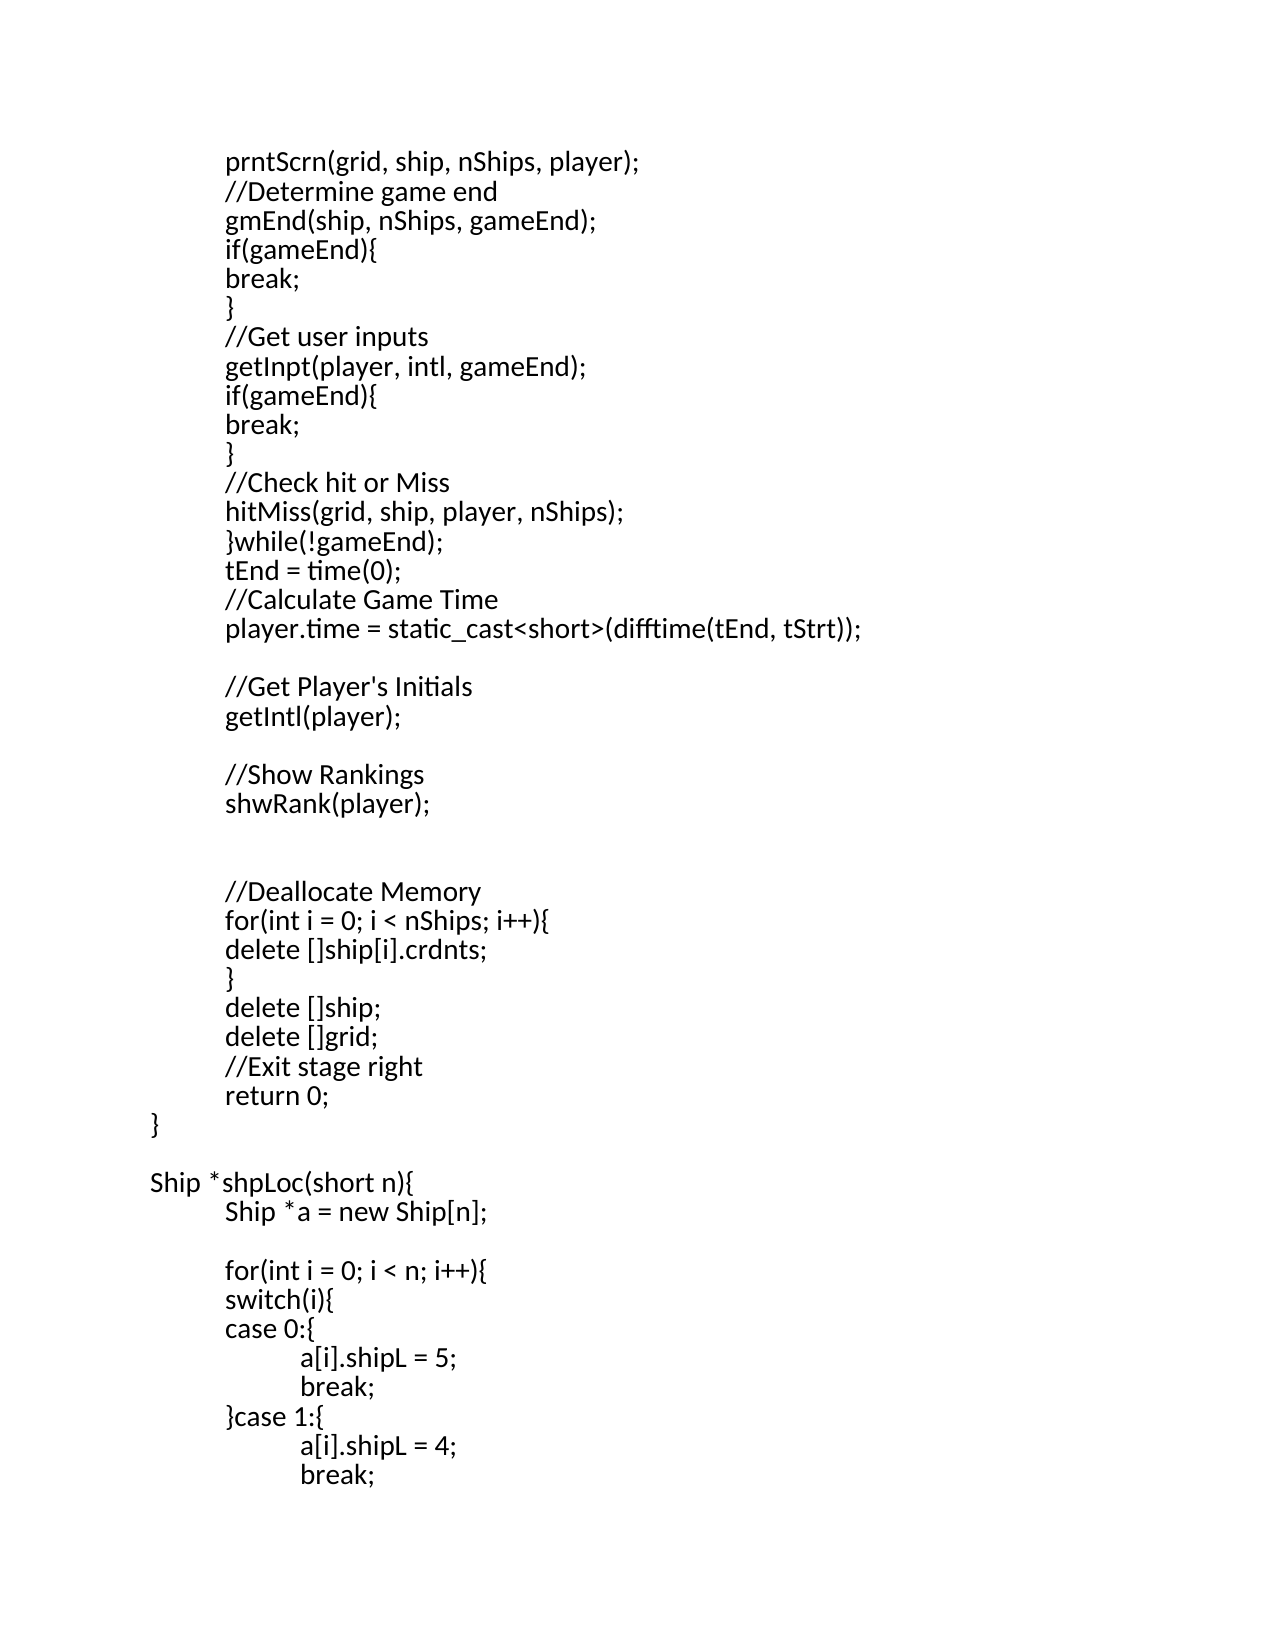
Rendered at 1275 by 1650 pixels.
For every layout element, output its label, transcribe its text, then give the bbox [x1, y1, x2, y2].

text //Deallocate Memory [150, 879, 1125, 908]
text break; [150, 1375, 1125, 1404]
text shwRank(player); [150, 792, 1125, 821]
text a[i].shipL = 4; [150, 1433, 1125, 1462]
text getIntl(player); [150, 704, 1125, 733]
text for(int i = 0; i < n; i++){ [150, 1258, 1125, 1287]
text return 0; [150, 1083, 1125, 1112]
text hitMiss(grid, ship, player, nShips); [150, 500, 1125, 529]
text gmEnd(ship, nShips, gameEnd); [150, 208, 1125, 237]
text player.time = static_cast<short>(difftime(tEnd, tStrt)); [150, 617, 1125, 646]
text a[i].shipL = 5; [150, 1346, 1125, 1375]
text //Check hit or Miss [150, 471, 1125, 500]
text //Get Player's Initials [150, 675, 1125, 704]
text for(int i = 0; i < nShips; i++){ [150, 908, 1125, 937]
text break; [150, 412, 1125, 442]
text Ship *a = new Ship[n]; [150, 1200, 1125, 1229]
text //Get user inputs [150, 325, 1125, 354]
text delete []ship; [150, 996, 1125, 1025]
text getInpt(player, intl, gameEnd); [150, 354, 1125, 383]
text } [150, 967, 1125, 996]
text }case 1:{ [150, 1404, 1125, 1433]
text delete []grid; [150, 1025, 1125, 1054]
text delete []ship[i].crdnts; [150, 937, 1125, 967]
text //Exit stage right [150, 1054, 1125, 1083]
text }while(!gameEnd); [150, 529, 1125, 558]
text tEnd = time(0); [150, 558, 1125, 587]
text if(gameEnd){ [150, 383, 1125, 412]
text } [150, 296, 1125, 325]
text break; [150, 1462, 1125, 1492]
text prntScrn(grid, ship, nShips, player); [150, 150, 1125, 179]
text case 0:{ [150, 1317, 1125, 1346]
text Ship *shpLoc(short n){ [150, 1171, 1125, 1200]
text } [150, 442, 1125, 471]
text switch(i){ [150, 1287, 1125, 1317]
text //Show Rankings [150, 762, 1125, 792]
text //Determine game end [150, 179, 1125, 208]
text //Calculate Game Time [150, 587, 1125, 617]
text if(gameEnd){ [150, 237, 1125, 267]
text break; [150, 267, 1125, 296]
text } [150, 1112, 1125, 1142]
